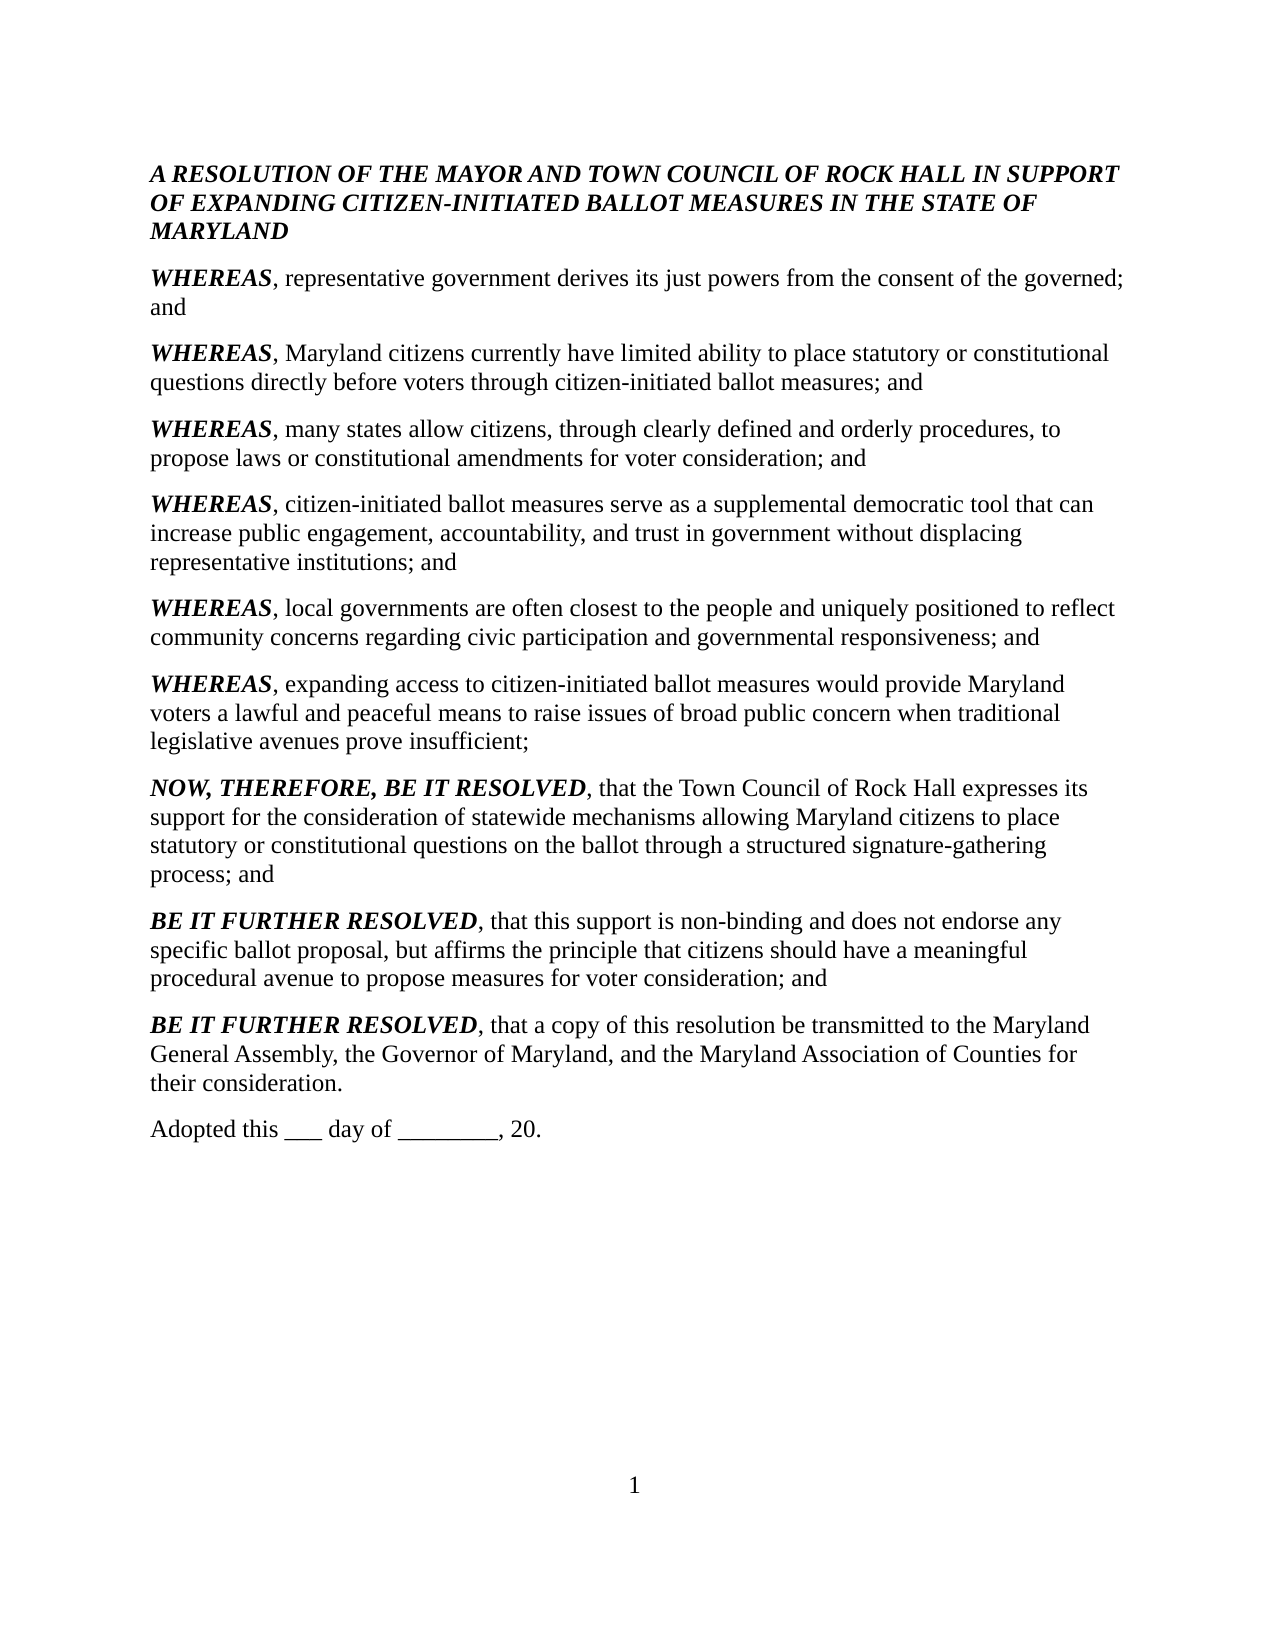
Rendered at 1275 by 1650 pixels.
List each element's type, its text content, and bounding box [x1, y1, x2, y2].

text WHEREAS, representative government derives its just powers from the consent of the governed; and [150, 263, 1125, 321]
text WHEREAS, local governments are often closest to the people and uniquely positioned to reflect community concerns regarding civic participation and governmental responsiveness; and [150, 593, 1125, 651]
text BE IT FURTHER RESOLVED, that this support is non-binding and does not endorse any specific ballot proposal, but affirms the principle that citizens should have a meaningful procedural avenue to propose measures for voter consideration; and [150, 906, 1125, 992]
text WHEREAS, expanding access to citizen-initiated ballot measures would provide Maryland voters a lawful and peaceful means to raise issues of broad public concern when traditional legislative avenues prove insufficient; [150, 669, 1125, 755]
text A RESOLUTION OF THE MAYOR AND TOWN COUNCIL OF ROCK HALL IN SUPPORT OF EXPANDING CITIZEN-INITIATED BALLOT MEASURES IN THE STATE OF MARYLAND [150, 159, 1125, 245]
text WHEREAS, Maryland citizens currently have limited ability to place statutory or constitutional questions directly before voters through citizen-initiated ballot measures; and [150, 338, 1125, 396]
text NOW, THEREFORE, BE IT RESOLVED, that the Town Council of Rock Hall expresses its support for the consideration of statewide mechanisms allowing Maryland citizens to place statutory or constitutional questions on the ballot through a structured signature-gathering process; and [150, 773, 1125, 888]
text WHEREAS, citizen-initiated ballot measures serve as a supplemental democratic tool that can increase public engagement, accountability, and trust in government without displacing representative institutions; and [150, 489, 1125, 576]
text BE IT FURTHER RESOLVED, that a copy of this resolution be transmitted to the Maryland General Assembly, the Governor of Maryland, and the Maryland Association of Counties for their consideration. [150, 1010, 1125, 1096]
text Adopted this ___ day of ________, 20. [150, 1114, 1125, 1143]
text WHEREAS, many states allow citizens, through clearly defined and orderly procedures, to propose laws or constitutional amendments for voter consideration; and [150, 414, 1125, 471]
